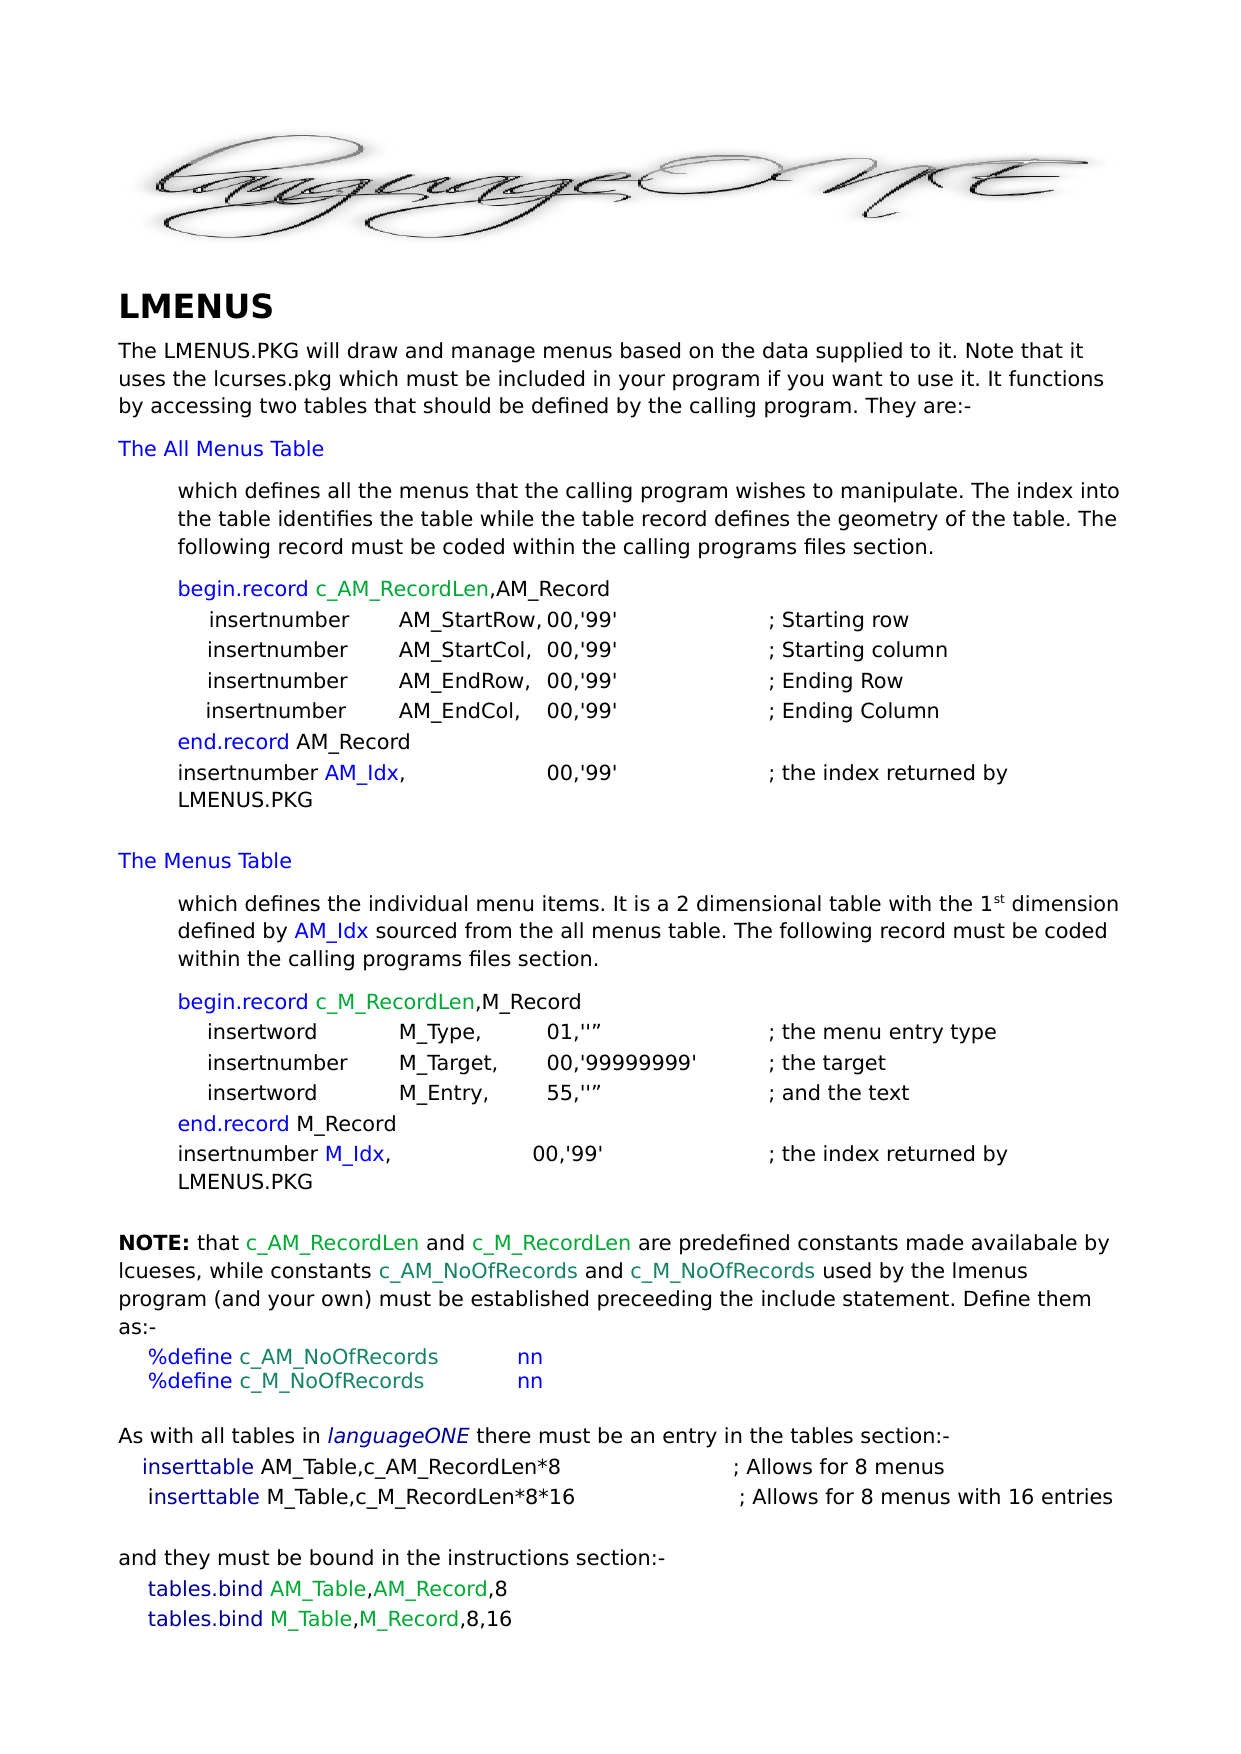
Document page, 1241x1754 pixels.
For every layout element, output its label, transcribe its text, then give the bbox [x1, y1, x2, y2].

text NOTE: that c_AM_RecordLen and c_M_RecordLen are predefined constants made availabale by lcueses, while constants c_AM_NoOfRecords and c_M_NoOfRecords used by the lmenus program (and your own) must be established preceeding the include statement. Define them as:- [118, 1231, 1122, 1339]
text tables.bind AM_Table,AM_Record,8 [148, 1577, 1122, 1601]
text The LMENUS.PKG will draw and manage menus based on the data supplied to it. Note that it uses the lcurses.pkg which must be included in your program if you want to use it. It functions by accessing two tables that should be defined by the calling program. They are:- [118, 339, 1122, 419]
text inserttable AM_Table,c_AM_RecordLen*8 ; Allows for 8 menus [142, 1455, 1122, 1479]
text which defines the individual menu items. It is a 2 dimensional table with the 1st dimension defined by AM_Idx sourced from the all menus table. The following record must be coded within the calling programs files section. [177, 892, 1122, 972]
text insertnumber M_Target, 00,'99999999' ; the target [177, 1051, 1122, 1075]
text As with all tables in languageONE there must be an entry in the tables section:- [118, 1424, 1122, 1448]
text %define c_M_NoOfRecords nn [148, 1369, 1122, 1394]
text inserttable M_Table,c_M_RecordLen*8*16 ; Allows for 8 menus with 16 entries [148, 1485, 1122, 1509]
text The Menus Table [118, 849, 1122, 874]
text insertnumber M_Idx, 00,'99' ; the index returned by LMENUS.PKG [177, 1142, 1122, 1194]
text and they must be bound in the instructions section:- [118, 1546, 1122, 1571]
subtitle LMENUS [118, 288, 1122, 326]
text insertword M_Entry, 55,''” ; and the text [177, 1081, 1122, 1106]
text begin.record c_M_RecordLen,M_Record [177, 990, 1122, 1014]
text end.record M_Record [177, 1112, 1122, 1136]
text insertnumber AM_StartCol, 00,'99' ; Starting column [177, 638, 1122, 663]
text %define c_AM_NoOfRecords nn [148, 1345, 1122, 1369]
picture [125, 126, 1118, 246]
text end.record AM_Record [177, 730, 1122, 754]
text The All Menus Table [118, 437, 1122, 461]
text insertword M_Type, 01,''” ; the menu entry type [177, 1020, 1122, 1044]
text insertnumber AM_EndCol, 00,'99' ; Ending Column [177, 699, 1122, 724]
text tables.bind M_Table,M_Record,8,16 [148, 1607, 1122, 1632]
text insertnumber AM_Idx, 00,'99' ; the index returned by LMENUS.PKG [177, 761, 1122, 813]
text which defines all the menus that the calling program wishes to manipulate. The index into the table identifies the table while the table record defines the geometry of the table. The following record must be coded within the calling programs files section. [177, 479, 1122, 559]
text insertnumber AM_EndRow, 00,'99' ; Ending Row [177, 669, 1122, 693]
text begin.record c_AM_RecordLen,AM_Record [177, 577, 1122, 602]
text insertnumber AM_StartRow, 00,'99' ; Starting row [177, 608, 1122, 632]
